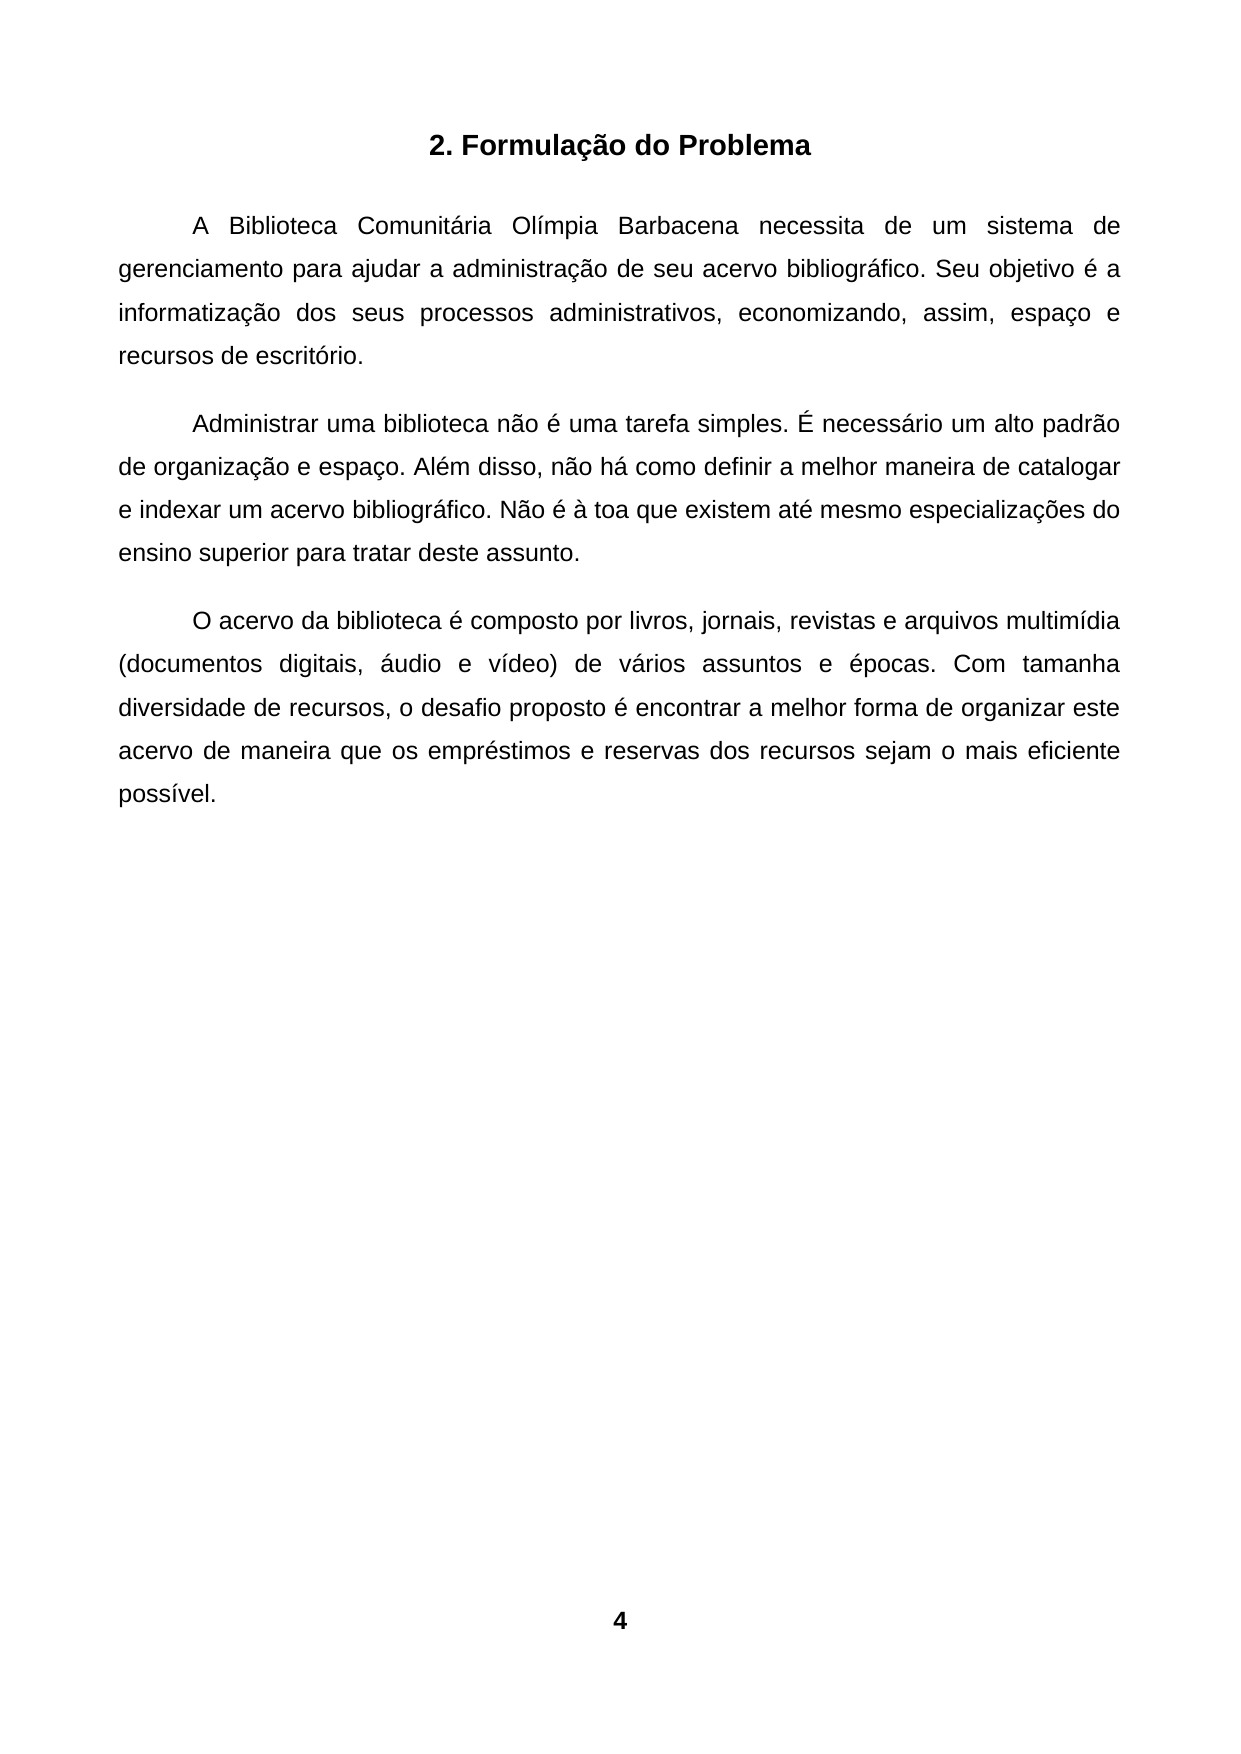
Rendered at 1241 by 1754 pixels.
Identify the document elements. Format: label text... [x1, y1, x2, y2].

text O acervo da biblioteca é composto por livros, jornais, revistas e arquivos multimídia (documentos digitais, áudio e vídeo) de vários assuntos e épocas. Com tamanha diversidade de recursos, o desafio proposto é encontrar a melhor forma de organizar este acervo de maneira que os empréstimos e reservas dos recursos sejam o mais eficiente possível. [118, 606, 1122, 807]
text 2. Formulação do Problema [118, 128, 1122, 161]
text Administrar uma biblioteca não é uma tarefa simples. É necessário um alto padrão de organização e espaço. Além disso, não há como definir a melhor maneira de catalogar e indexar um acervo bibliográfico. Não é à toa que existem até mesmo especializações do ensino superior para tratar deste assunto. [118, 409, 1122, 567]
text A Biblioteca Comunitária Olímpia Barbacena necessita de um sistema de gerenciamento para ajudar a administração de seu acervo bibliográfico. Seu objetivo é a informatização dos seus processos administrativos, economizando, assim, espaço e recursos de escritório. [118, 211, 1122, 369]
